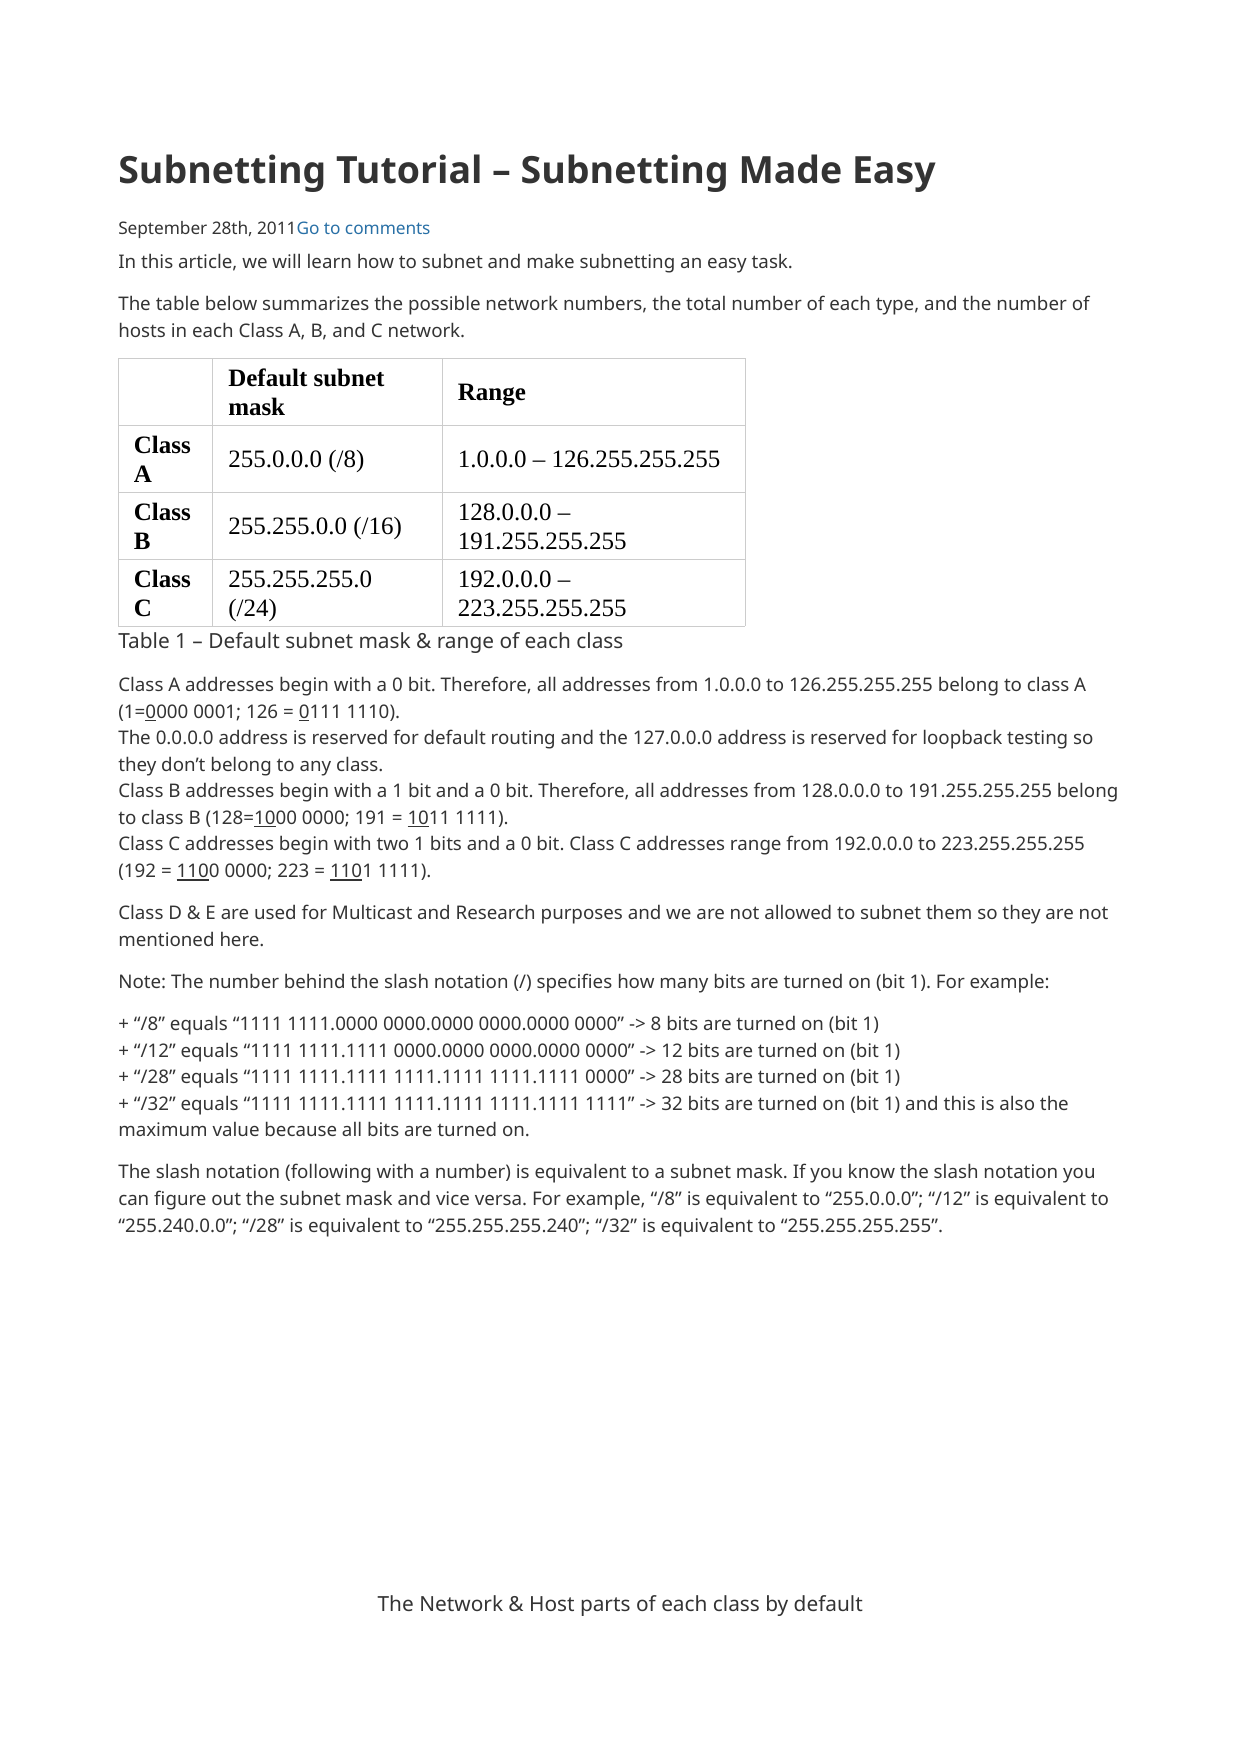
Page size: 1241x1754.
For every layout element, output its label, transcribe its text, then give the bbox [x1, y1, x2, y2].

table_cell 255.255.0.0 (/16) [213, 493, 442, 559]
text Note: The number behind the slash notation (/) specifies how many bits are turned on (bit 1). For example: [118, 967, 1122, 994]
text + “/8” equals “1111 1111.0000 0000.0000 0000.0000 0000” -> 8 bits are turned on (bit 1) + “/12” equals “1111 1111.1111 0000.0000 0000.0000 0000” -> 12 bits are turned on (bit 1) + “/28” equals “1111 1111.1111 1111.1111 1111.1111 0000” -> 28 bits are turned on (bit 1) + “/32” equals “1111 1111.1111 1111.1111 1111.1111 1111” -> 32 bits are turned on (bit 1) and this is also the maximum value because all bits are turned on. [118, 1009, 1122, 1142]
table_cell Class B [119, 493, 212, 559]
text The slash notation (following with a number) is equivalent to a subnet mask. If you know the slash notation you can figure out the subnet mask and vice versa. For example, “/8” is equivalent to “255.0.0.0”; “/12” is equivalent to “255.240.0.0”; “/28” is equivalent to “255.255.255.240”; “/32” is equivalent to “255.255.255.255”. [118, 1158, 1122, 1237]
text September 28th, 2011Go to comments [118, 214, 1099, 239]
table_header Default subnet mask [213, 359, 442, 425]
table_cell 1.0.0.0 – 126.255.255.255 [443, 426, 745, 492]
table_cell Class C [119, 560, 212, 626]
text In this article, we will learn how to subnet and make subnetting an easy task. [118, 247, 1122, 274]
table_cell 255.255.255.0 (/24) [213, 560, 442, 626]
table_cell 192.0.0.0 – 223.255.255.255 [443, 560, 745, 626]
subtitle Subnetting Tutorial – Subnetting Made Easy [118, 143, 1122, 194]
table_header Range [443, 359, 745, 425]
text Class A addresses begin with a 0 bit. Therefore, all addresses from 1.0.0.0 to 126.255.255.255 belong to class A (1=0000 0001; 126 = 0111 1110). The 0.0.0.0 address is reserved for default routing and the 127.0.0.0 address is reserved for loopback testing so they don’t belong to any class. Class B addresses begin with a 1 bit and a 0 bit. Therefore, all addresses from 128.0.0.0 to 191.255.255.255 belong to class B (128=1000 0000; 191 = 1011 1111). Class C addresses begin with two 1 bits and a 0 bit. Class C addresses range from 192.0.0.0 to 223.255.255.255 (192 = 1100 0000; 223 = 1101 1111). [118, 670, 1122, 883]
table_cell 255.0.0.0 (/8) [213, 426, 442, 492]
table_cell Class A [119, 426, 212, 492]
text The table below summarizes the possible network numbers, the total number of each type, and the number of hosts in each Class A, B, and C network. [118, 289, 1122, 343]
table_header [119, 359, 212, 425]
text Table 1 – Default subnet mask & range of each class [118, 626, 1122, 655]
text Class D & E are used for Multicast and Research purposes and we are not allowed to subnet them so they are not mentioned here. [118, 898, 1122, 952]
text The Network & Host parts of each class by default [118, 1589, 1122, 1617]
table_cell 128.0.0.0 – 191.255.255.255 [443, 493, 745, 559]
